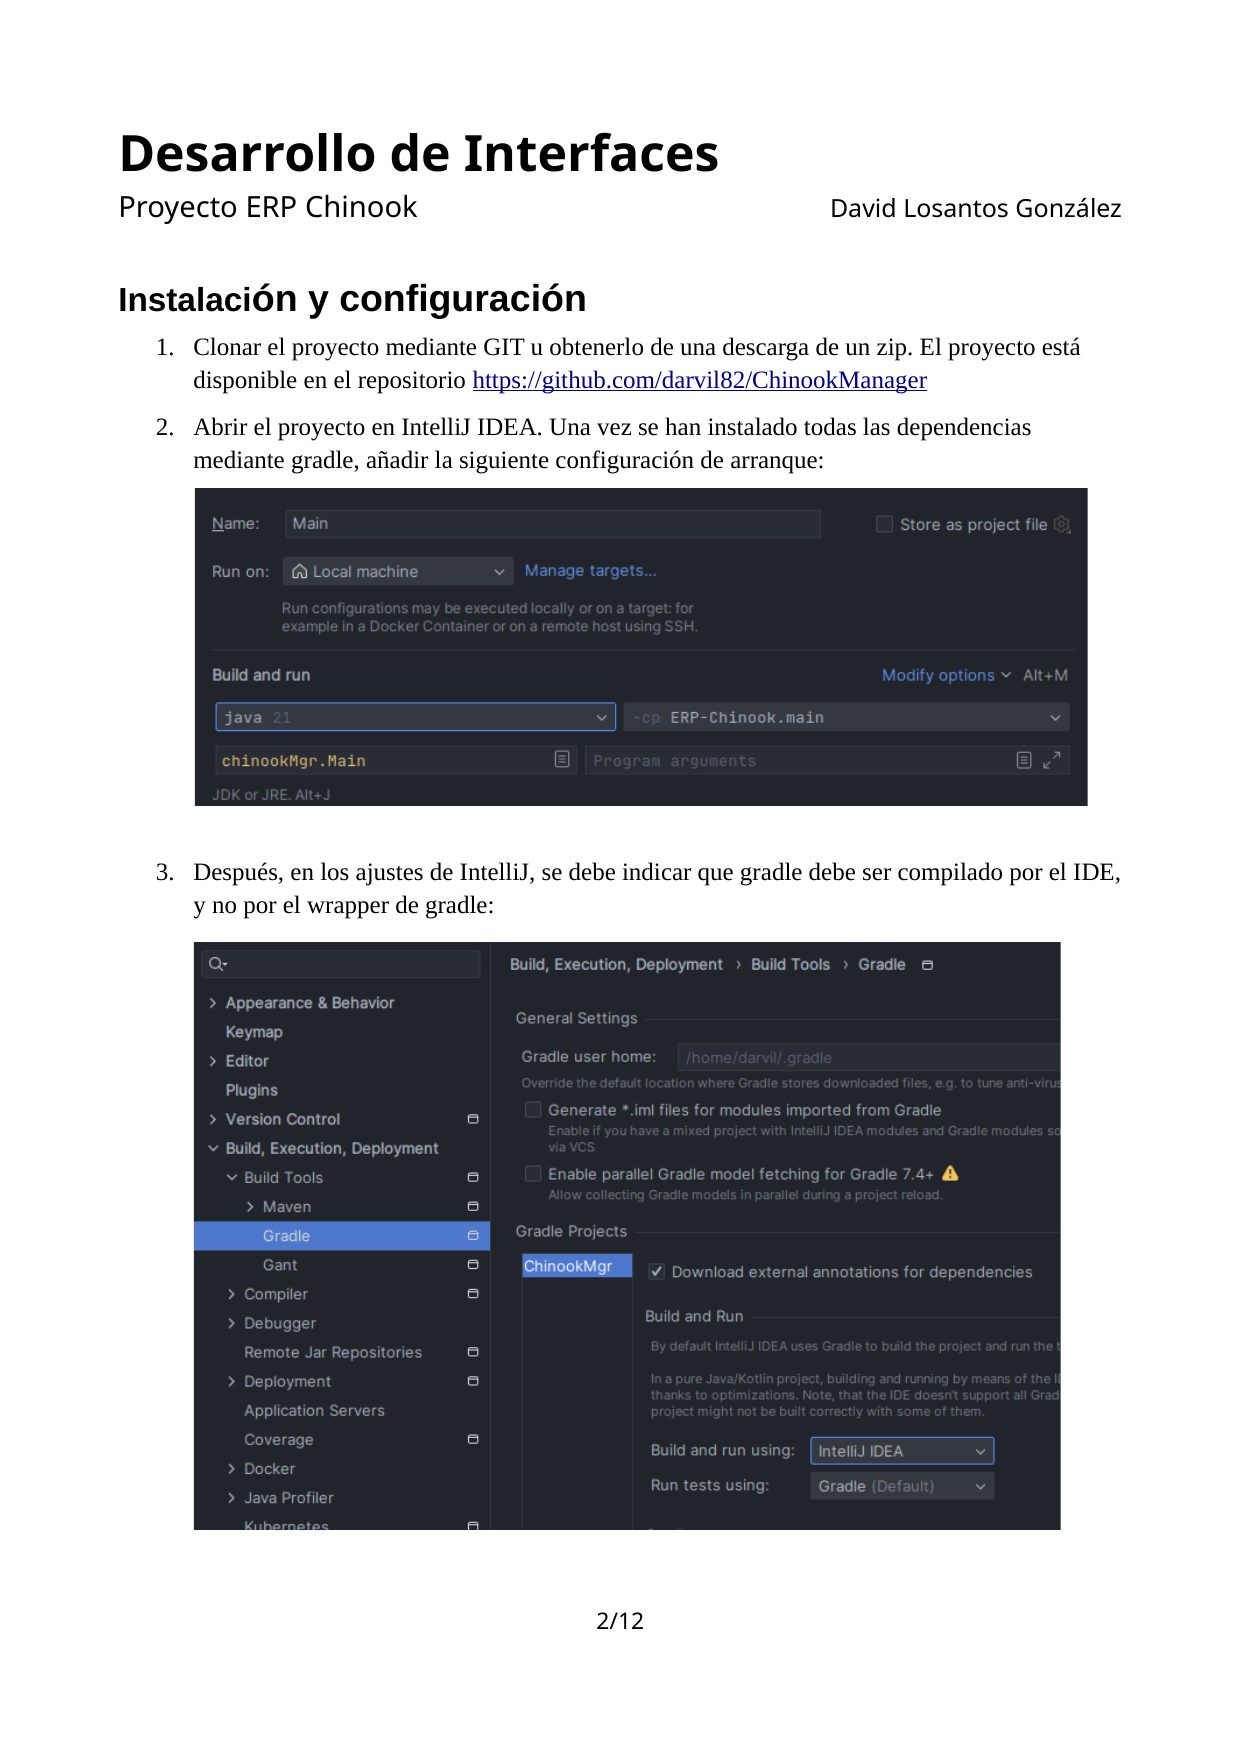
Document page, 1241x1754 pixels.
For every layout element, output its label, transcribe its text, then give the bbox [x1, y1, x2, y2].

list Después, en los ajustes de IntelliJ, se debe indicar que gradle debe ser compilado por el IDE, y no por el wrapper de gradle: [156, 857, 1122, 919]
list Clonar el proyecto mediante GIT u obtenerlo de una descarga de un zip. El proyecto está disponible en el repositorio https://github.com/darvil82/ChinookManager [156, 332, 1122, 394]
list Abrir el proyecto en IntelliJ IDEA. Una vez se han instalado todas las dependencias mediante gradle, añadir la siguiente configuración de arranque: [156, 412, 1122, 474]
picture [193, 942, 1061, 1530]
picture [194, 488, 1088, 806]
subtitle Instalación y configuración [118, 276, 1122, 319]
